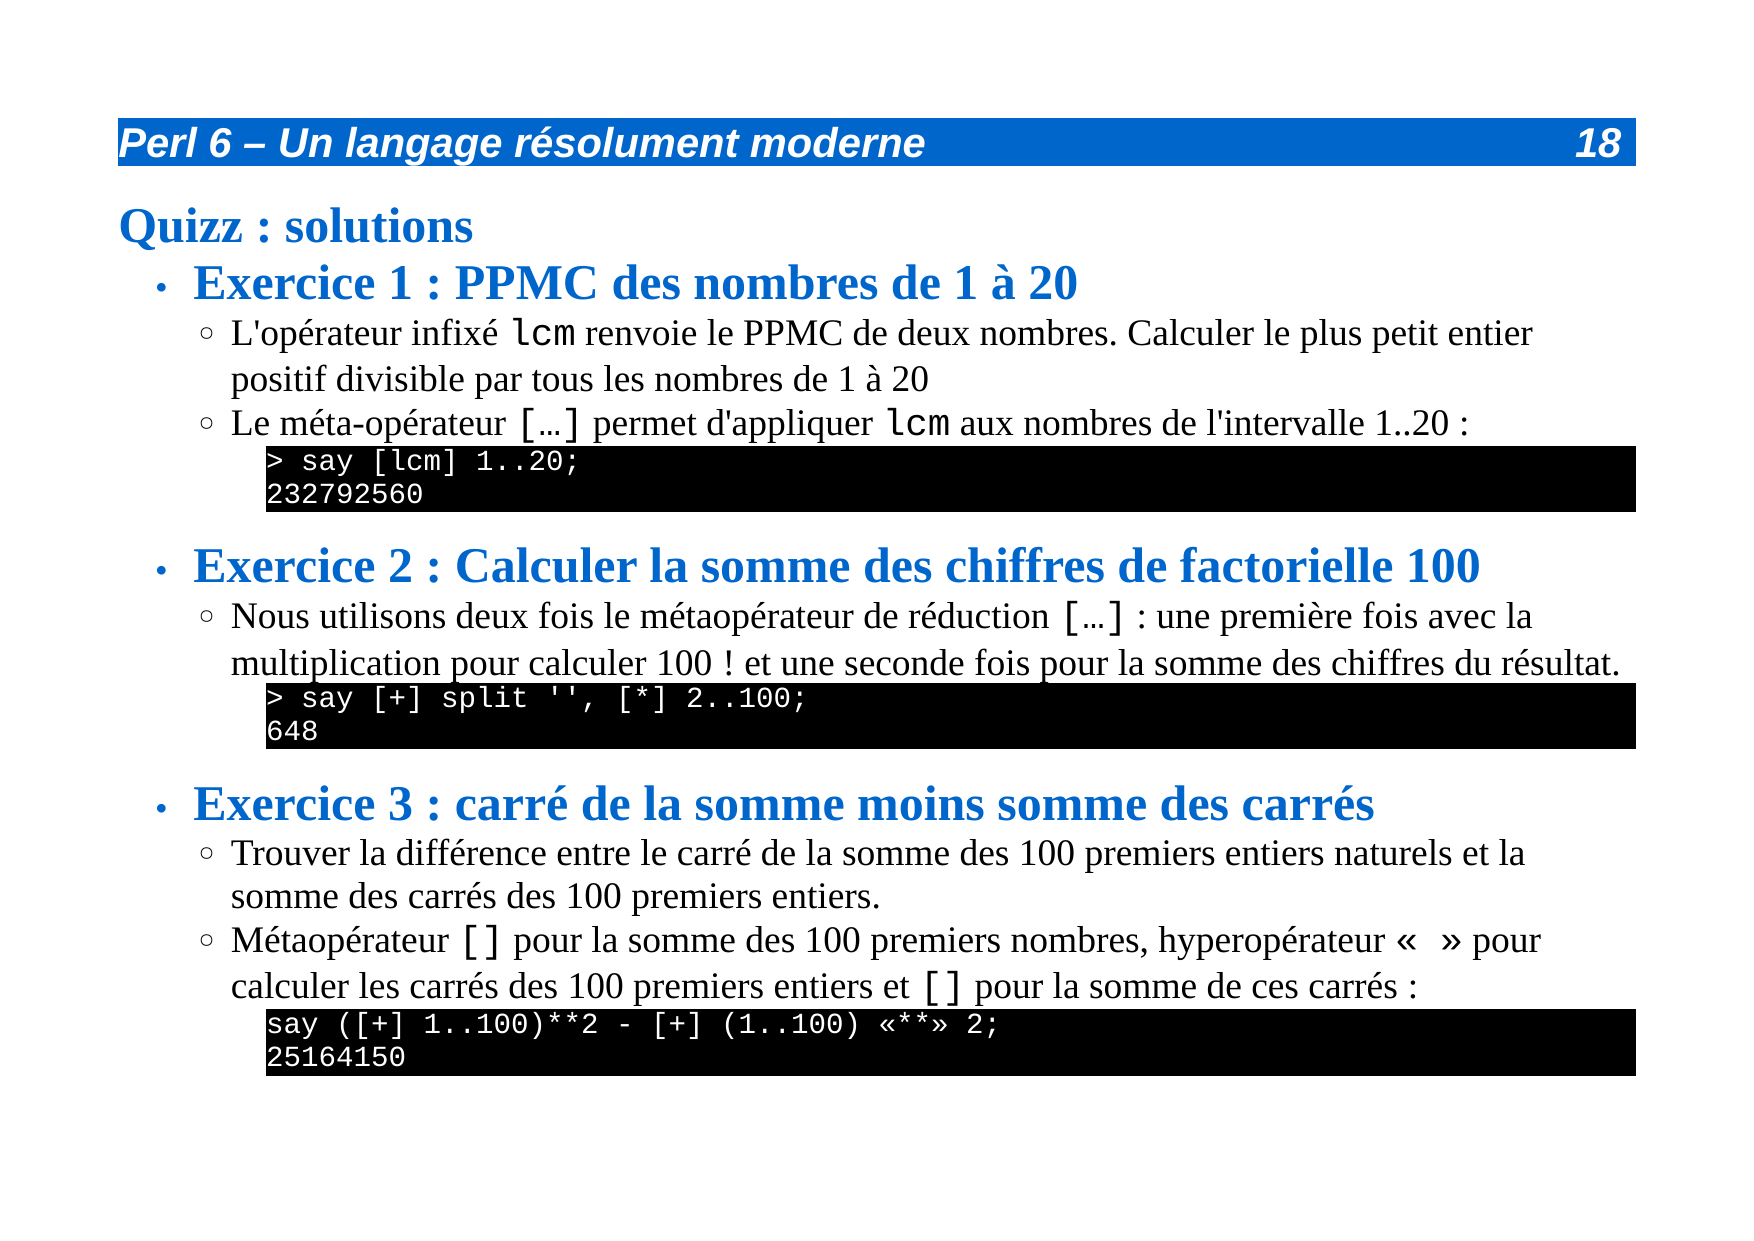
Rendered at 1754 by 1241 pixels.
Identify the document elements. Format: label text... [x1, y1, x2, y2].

list Le méta-opérateur […] permet d'appliquer lcm aux nombres de l'intervalle 1..20 : [193, 400, 1636, 446]
list 232792560 [266, 479, 1636, 512]
list Exercice 2 : Calculer la somme des chiffres de factorielle 100 [156, 536, 1636, 594]
list say ([+] 1..100)**2 - [+] (1..100) «**» 2; [266, 1009, 1636, 1042]
text 648 [266, 716, 1636, 749]
list Exercice 3 : carré de la somme moins somme des carrés [156, 773, 1636, 831]
list Trouver la différence entre le carré de la somme des 100 premiers entiers naturels et la somme des carrés des 100 premiers entiers. [193, 831, 1636, 917]
list L'opérateur infixé lcm renvoie le PPMC de deux nombres. Calculer le plus petit entier positif divisible par tous les nombres de 1 à 20 [193, 311, 1636, 400]
list 25164150 [266, 1042, 1636, 1076]
text Quizz : solutions [118, 196, 1636, 253]
text > say [+] split '', [*] 2..100; [266, 683, 1636, 716]
list Nous utilisons deux fois le métaopérateur de réduction […] : une première fois avec la multiplication pour calculer 100 ! et une seconde fois pour la somme des chiffres du résultat. [193, 594, 1636, 683]
text > say [lcm] 1..20; [266, 446, 1636, 479]
list Métaopérateur [] pour la somme des 100 premiers nombres, hyperopérateur « » pour calculer les carrés des 100 premiers entiers et [] pour la somme de ces carrés : [193, 917, 1636, 1009]
list Exercice 1 : PPMC des nombres de 1 à 20 [156, 253, 1636, 311]
